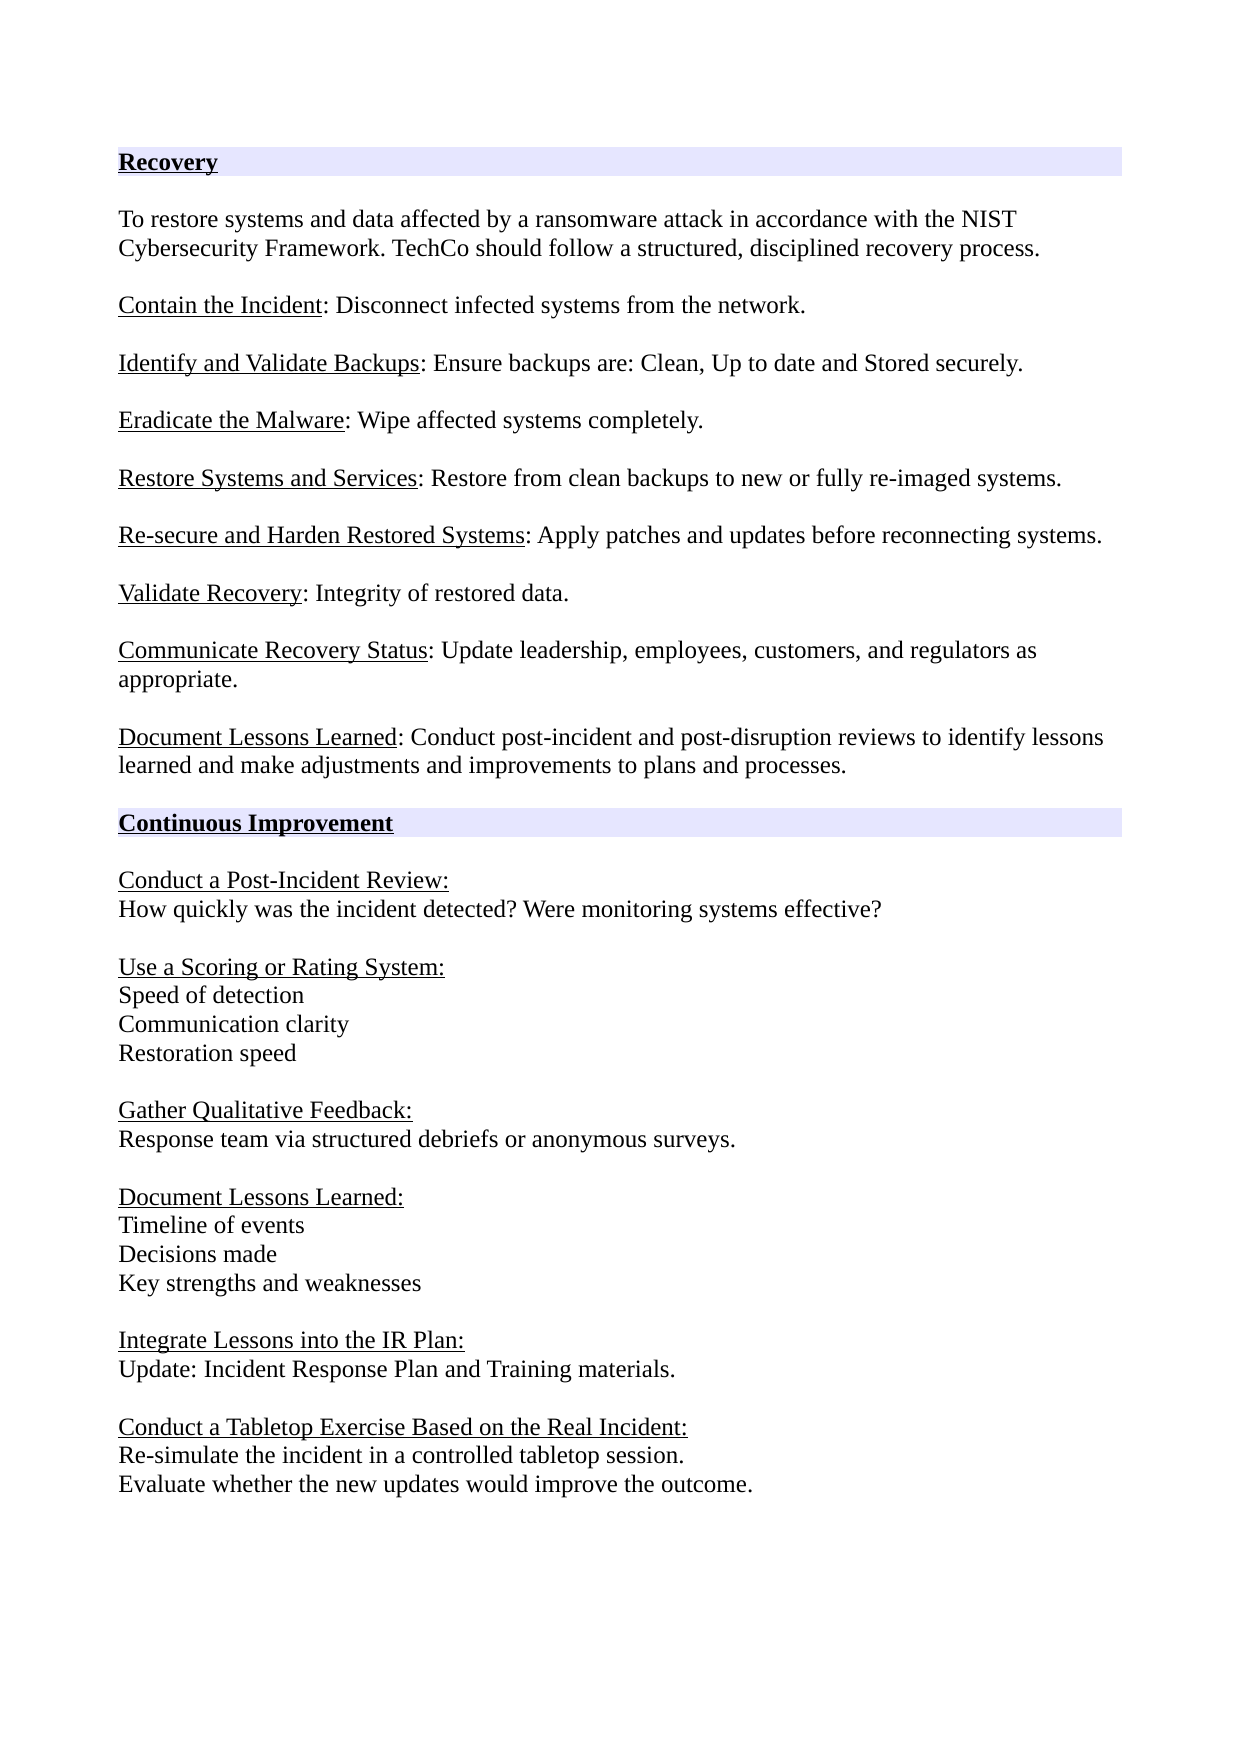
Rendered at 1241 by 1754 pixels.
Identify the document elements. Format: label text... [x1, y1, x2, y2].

text Gather Qualitative Feedback: [118, 1096, 1122, 1124]
text Continuous Improvement [118, 808, 1122, 837]
text Restoration speed [118, 1038, 1122, 1067]
text Key strengths and weaknesses [118, 1268, 1122, 1297]
text Use a Scoring or Rating System: Speed of detection [118, 952, 1122, 1009]
text Evaluate whether the new updates would improve the outcome. [118, 1469, 1122, 1498]
text Conduct a Tabletop Exercise Based on the Real Incident: [118, 1412, 1122, 1441]
text Recovery [118, 147, 1122, 176]
text Document Lessons Learned: Conduct post-incident and post-disruption reviews to identify lessons learned and make adjustments and improvements to plans and processes. [118, 722, 1122, 779]
text Document Lessons Learned: [118, 1182, 1122, 1211]
text Eradicate the Malware: Wipe affected systems completely. [118, 406, 1122, 434]
text Restore Systems and Services: Restore from clean backups to new or fully re-imaged systems. [118, 463, 1122, 492]
text Decisions made [118, 1239, 1122, 1268]
text To restore systems and data affected by a ransomware attack in accordance with the NIST Cybersecurity Framework. TechCo should follow a structured, disciplined recovery process. [118, 204, 1122, 262]
text Re-secure and Harden Restored Systems: Apply patches and updates before reconnecting systems. [118, 521, 1122, 549]
text Re-simulate the incident in a controlled tabletop session. [118, 1441, 1122, 1469]
text Validate Recovery: Integrity of restored data. [118, 578, 1122, 607]
text Integrate Lessons into the IR Plan: [118, 1326, 1122, 1354]
text Contain the Incident: Disconnect infected systems from the network. Identify and Validate Backups: Ensure backups are: Clean, Up to date and Stored securely. [118, 291, 1122, 377]
text Timeline of events [118, 1211, 1122, 1239]
text Update: Incident Response Plan and Training materials. [118, 1354, 1122, 1383]
text Communicate Recovery Status: Update leadership, employees, customers, and regulators as appropriate. [118, 636, 1122, 693]
text Response team via structured debriefs or anonymous surveys. [118, 1124, 1122, 1153]
text Conduct a Post-Incident Review: [118, 866, 1122, 894]
text How quickly was the incident detected? Were monitoring systems effective? [118, 894, 1122, 923]
text Communication clarity [118, 1009, 1122, 1038]
